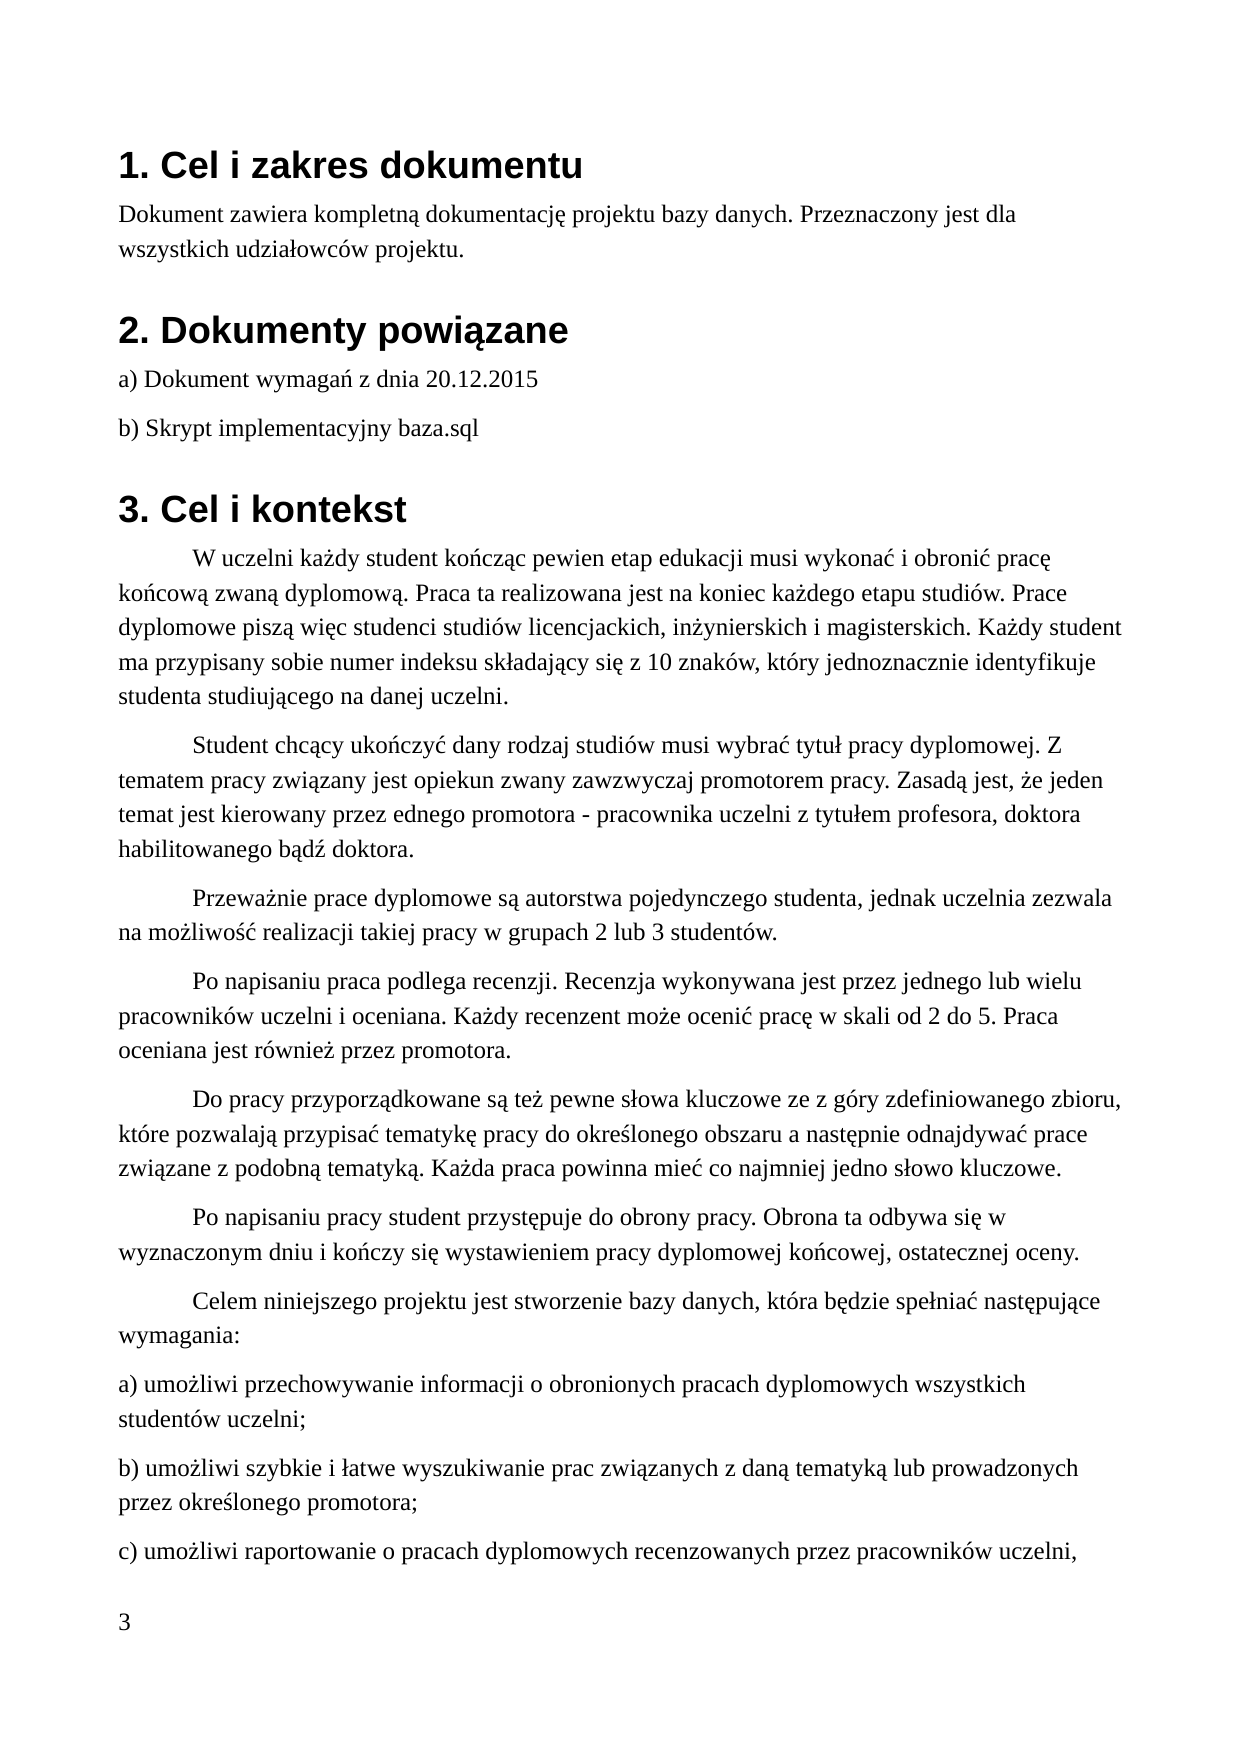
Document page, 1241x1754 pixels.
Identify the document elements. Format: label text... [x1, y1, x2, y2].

text Student chcący ukończyć dany rodzaj studiów musi wybrać tytuł pracy dyplomowej. Z tematem pracy związany jest opiekun zwany zawzwyczaj promotorem pracy. Zasadą jest, że jeden temat jest kierowany przez ednego promotora - pracownika uczelni z tytułem profesora, doktora habilitowanego bądź doktora. [118, 730, 1122, 862]
text Przeważnie prace dyplomowe są autorstwa pojedynczego studenta, jednak uczelnia zezwala na możliwość realizacji takiej pracy w grupach 2 lub 3 studentów. [118, 883, 1122, 946]
text Do pracy przyporządkowane są też pewne słowa kluczowe ze z góry zdefiniowanego zbioru, które pozwalają przypisać tematykę pracy do określonego obszaru a następnie odnajdywać prace związane z podobną tematyką. Każda praca powinna mieć co najmniej jedno słowo kluczowe. [118, 1084, 1122, 1182]
subtitle 2. Dokumenty powiązane [118, 308, 1122, 351]
text a) umożliwi przechowywanie informacji o obronionych pracach dyplomowych wszystkich studentów uczelni; [118, 1369, 1122, 1433]
text b) umożliwi szybkie i łatwe wyszukiwanie prac związanych z daną tematyką lub prowadzonych przez określonego promotora; [118, 1453, 1122, 1516]
text a) Dokument wymagań z dnia 20.12.2015 [118, 364, 1122, 393]
subtitle 1. Cel i zakres dokumentu [118, 143, 1122, 187]
text W uczelni każdy student kończąc pewien etap edukacji musi wykonać i obronić pracę końcową zwaną dyplomową. Praca ta realizowana jest na koniec każdego etapu studiów. Prace dyplomowe piszą więc studenci studiów licencjackich, inżynierskich i magisterskich. Każdy student ma przypisany sobie numer indeksu składający się z 10 znaków, który jednoznacznie identyfikuje studenta studiującego na danej uczelni. [118, 543, 1122, 710]
text b) Skrypt implementacyjny baza.sql [118, 413, 1122, 442]
text Dokument zawiera kompletną dokumentację projektu bazy danych. Przeznaczony jest dla wszystkich udziałowców projektu. [118, 199, 1122, 262]
text Po napisaniu praca podlega recenzji. Recenzja wykonywana jest przez jednego lub wielu pracowników uczelni i oceniana. Każdy recenzent może ocenić pracę w skali od 2 do 5. Praca oceniana jest również przez promotora. [118, 966, 1122, 1064]
text c) umożliwi raportowanie o pracach dyplomowych recenzowanych przez pracowników uczelni, [118, 1536, 1122, 1565]
text Celem niniejszego projektu jest stworzenie bazy danych, która będzie spełniać następujące wymagania: [118, 1286, 1122, 1349]
text Po napisaniu pracy student przystępuje do obrony pracy. Obrona ta odbywa się w wyznaczonym dniu i kończy się wystawieniem pracy dyplomowej końcowej, ostatecznej oceny. [118, 1202, 1122, 1266]
subtitle 3. Cel i kontekst [118, 487, 1122, 531]
